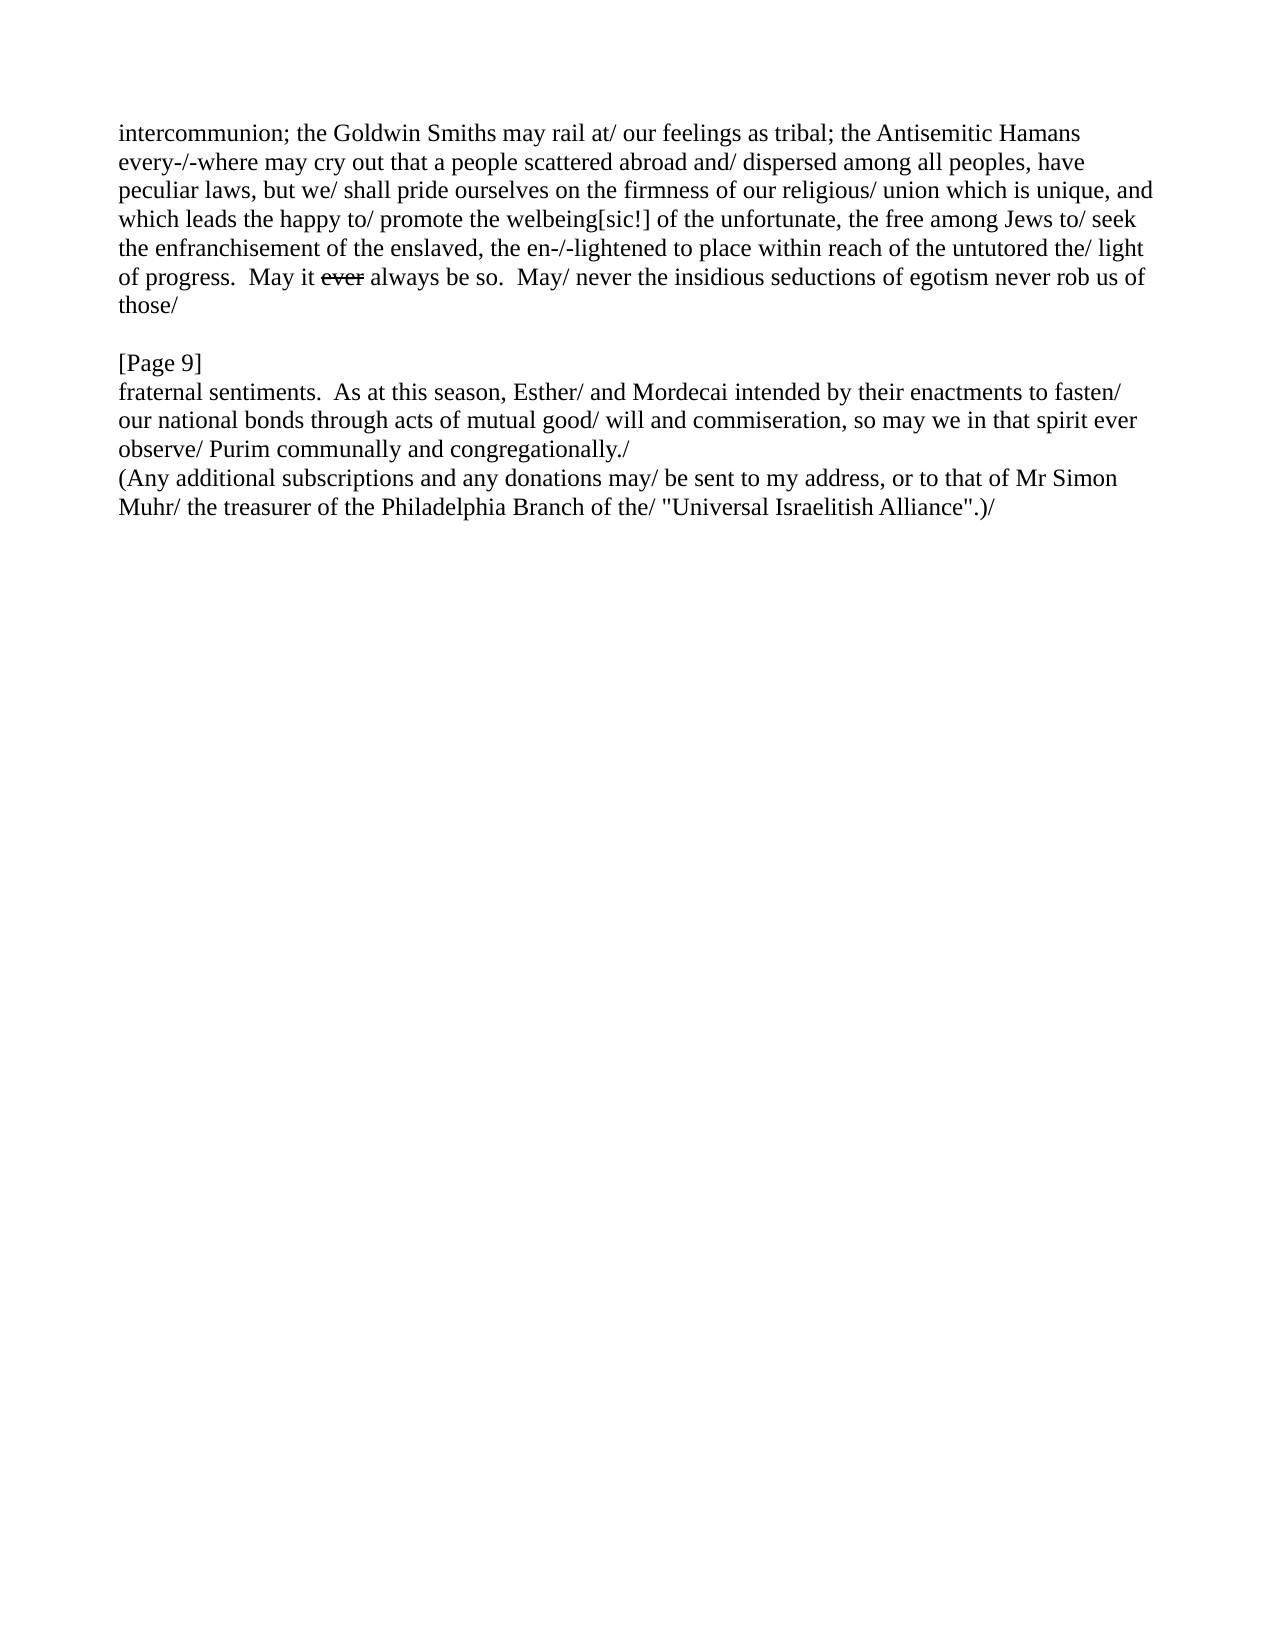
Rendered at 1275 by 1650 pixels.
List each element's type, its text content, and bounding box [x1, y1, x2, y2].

text [Page 9] [118, 348, 1157, 377]
text (Any additional subscriptions and any donations may/ be sent to my address, or to that of Mr Simon Muhr/ the treasurer of the Philadelphia Branch of the/ "Universal Israelitish Alliance".)/ [118, 463, 1157, 521]
text fraternal sentiments. As at this season, Esther/ and Mordecai intended by their enactments to fasten/ our national bonds through acts of mutual good/ will and commiseration, so may we in that spirit ever observe/ Purim communally and congregationally./ [118, 377, 1157, 463]
text intercommunion; the Goldwin Smiths may rail at/ our feelings as tribal; the Antisemitic Hamans every-/-where may cry out that a people scattered abroad and/ dispersed among all peoples, have peculiar laws, but we/ shall pride ourselves on the firmness of our religious/ union which is unique, and which leads the happy to/ promote the welbeing[sic!] of the unfortunate, the free among Jews to/ seek the enfranchisement of the enslaved, the en-/-lightened to place within reach of the untutored the/ light of progress. May it ever always be so. May/ never the insidious seductions of egotism never rob us of those/ [118, 118, 1157, 319]
